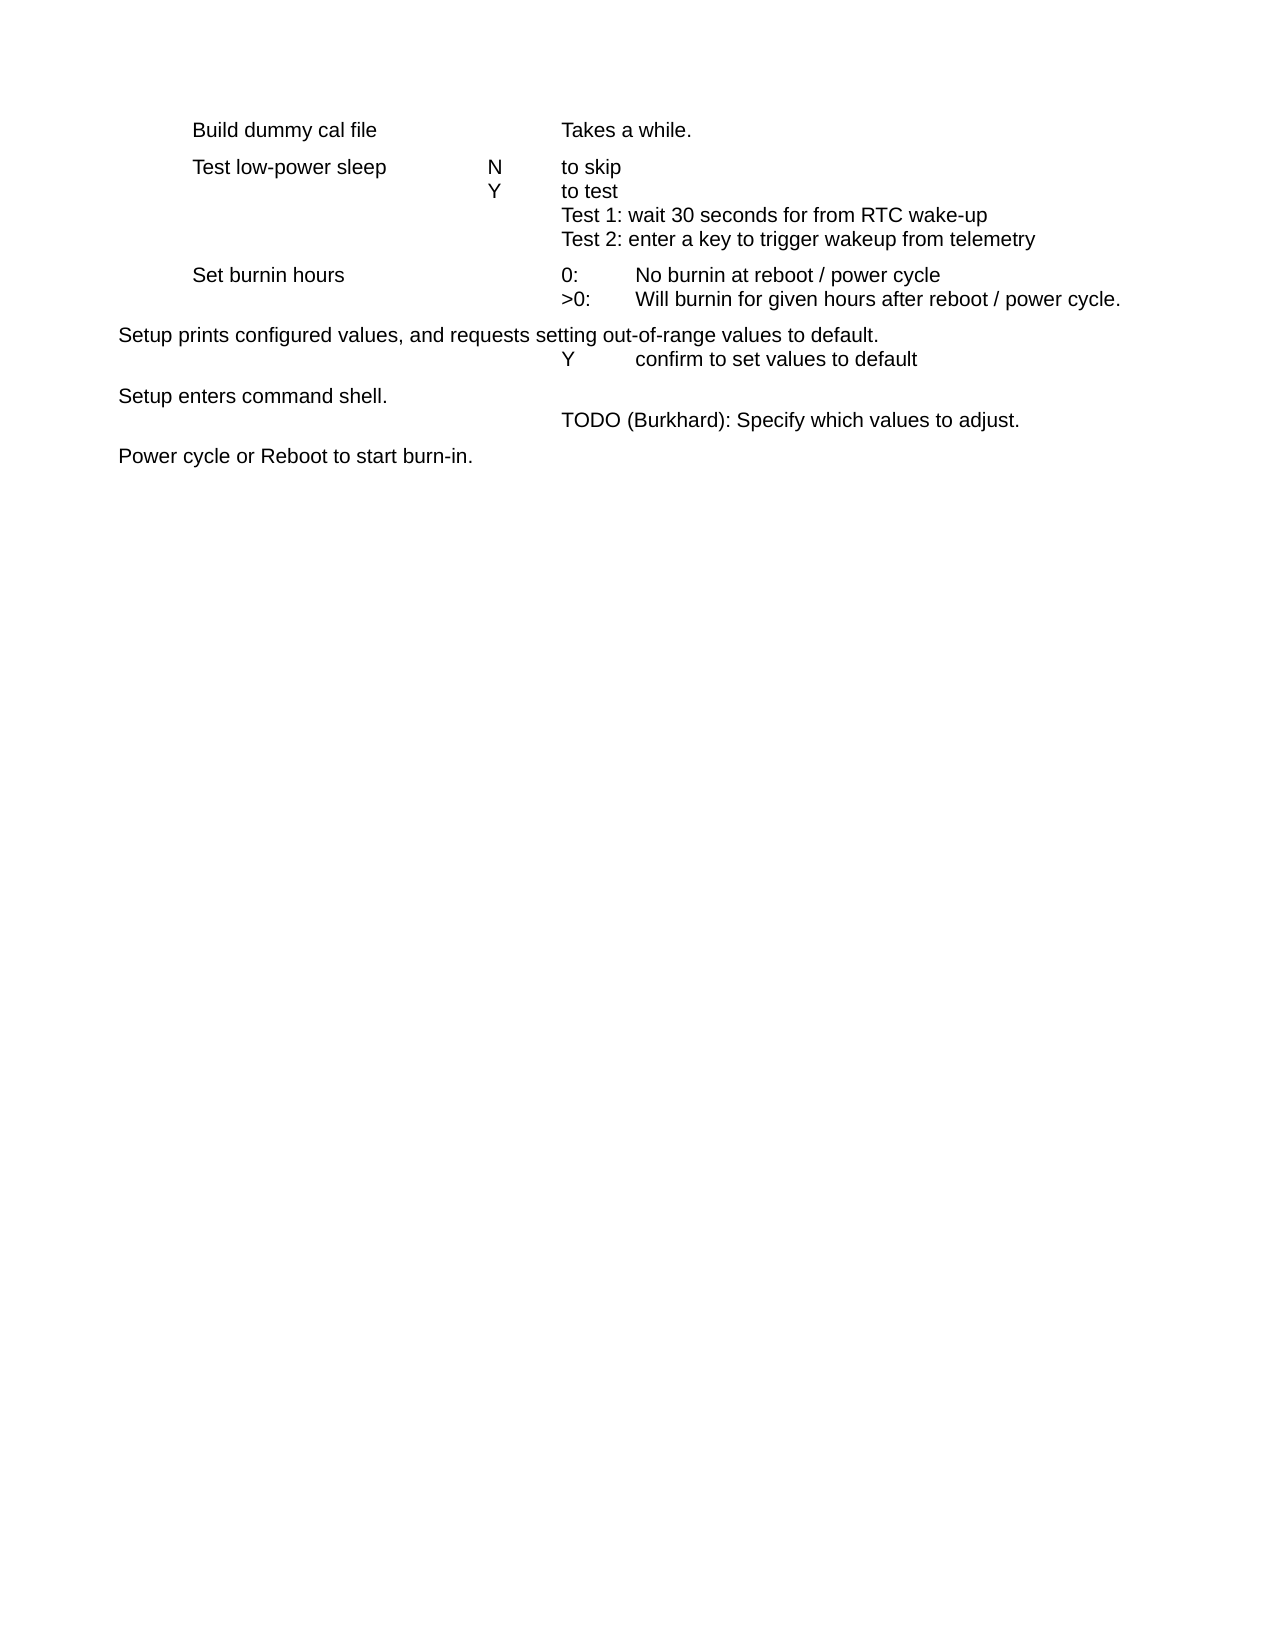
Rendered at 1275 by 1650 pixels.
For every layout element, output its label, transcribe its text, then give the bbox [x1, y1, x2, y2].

text Setup enters command shell. TODO (Burkhard): Specify which values to adjust. [118, 384, 1157, 432]
text Build dummy cal file Takes a while. [118, 118, 1157, 142]
text Setup prints configured values, and requests setting out-of-range values to default. Y confirm to set values to default [118, 323, 1157, 371]
text Set burnin hours 0: No burnin at reboot / power cycle >0: Will burnin for given hours after reboot / power cycle. [118, 263, 1157, 311]
text Test low-power sleep N to skip Y to test Test 1: wait 30 seconds for from RTC wake-up Test 2: enter a key to trigger wakeup from telemetry [118, 154, 1157, 250]
text Power cycle or Reboot to start burn-in. [118, 444, 1157, 468]
